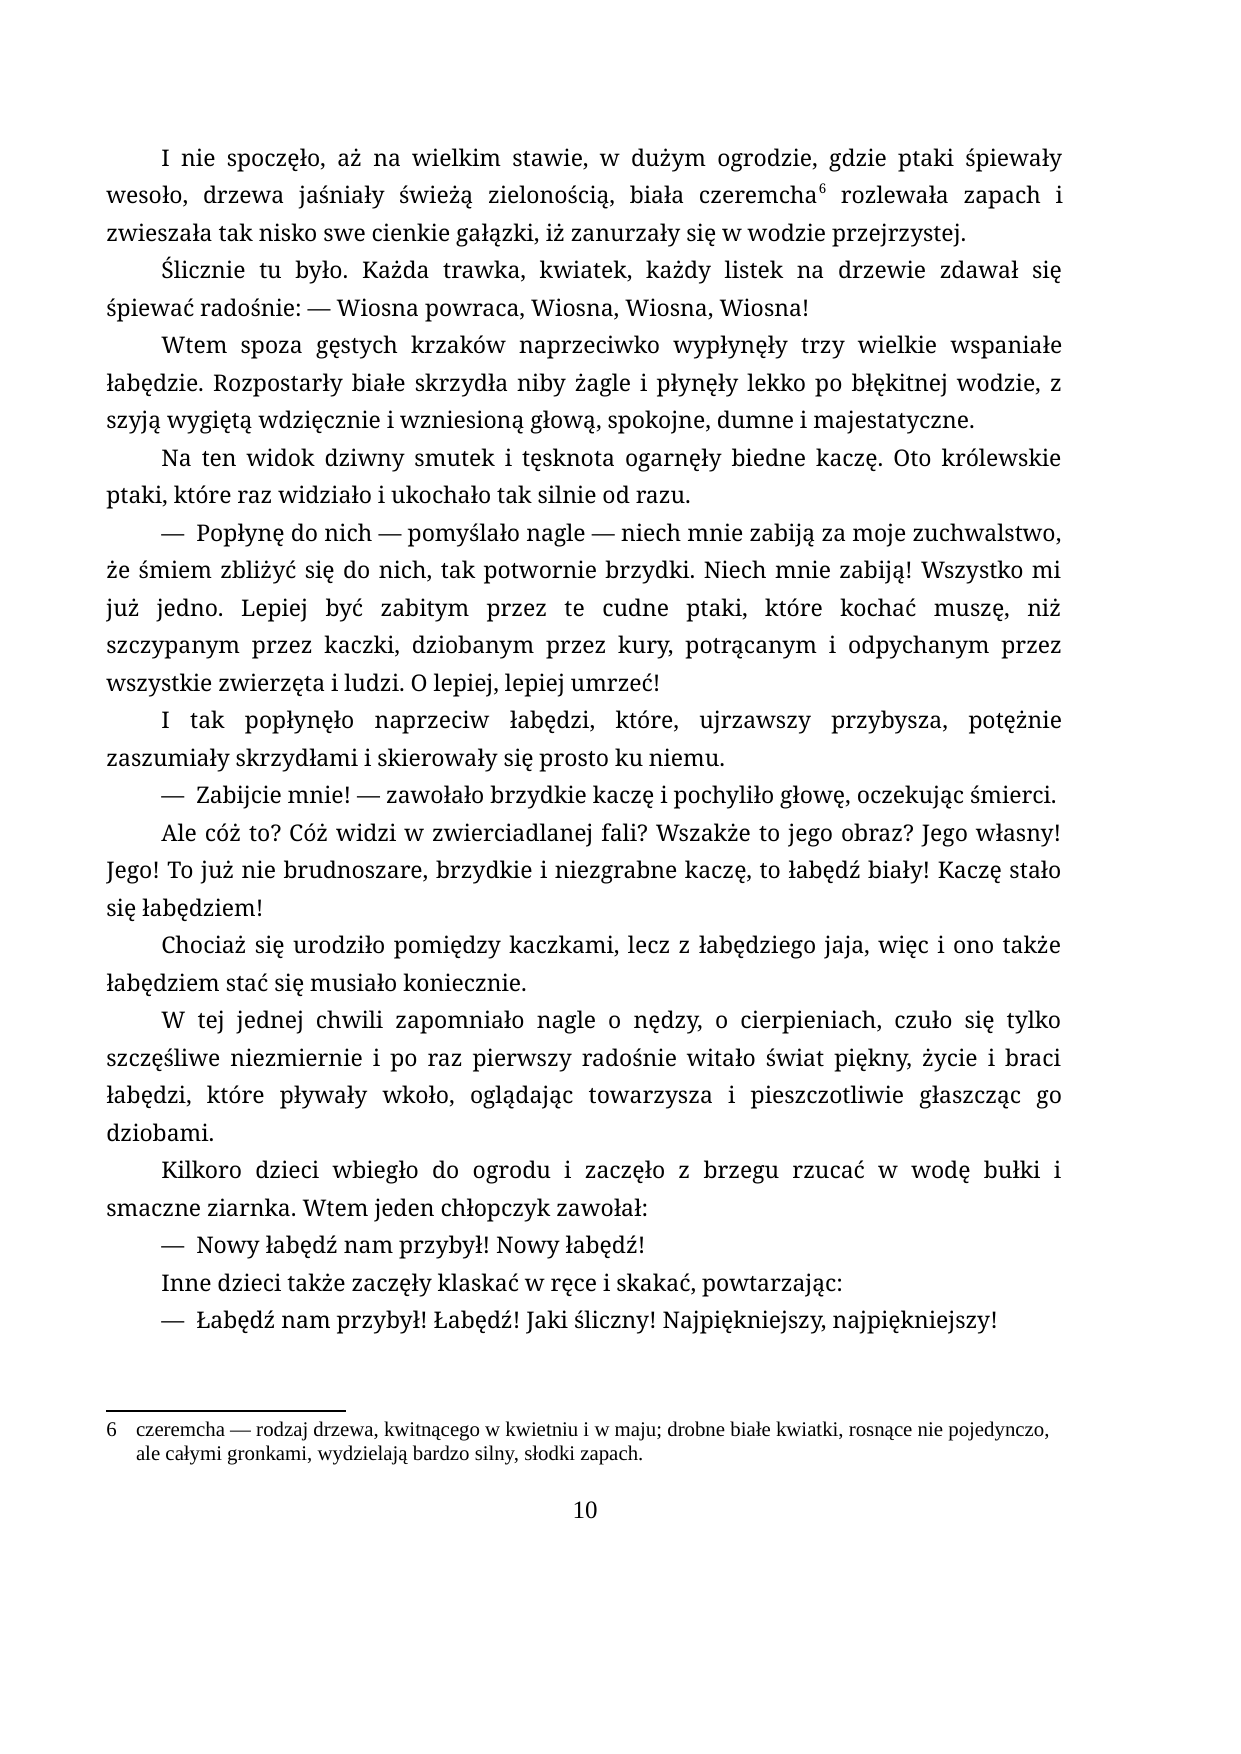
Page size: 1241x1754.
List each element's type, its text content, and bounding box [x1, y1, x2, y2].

text Ślicznie tu było. Każda trawka, kwiatek, każdy listek na drzewie zdawał się śpiewać radośnie: — Wiosna powraca, Wiosna, Wiosna, Wiosna! [106, 254, 1063, 323]
text I nie spoczęło, aż na wielkim stawie, w dużym ogrodzie, gdzie ptaki śpiewały wesoło, drzewa jaśniały świeżą zielonością, biała czeremcha rozlewała zapach i zwieszała tak nisko swe cienkie gałązki, iż zanurzały się w wodzie przejrzystej. [106, 142, 1063, 248]
text — Popłynę do nich — pomyślało nagle — niech mnie zabiją za moje zuchwalstwo, że śmiem zbliżyć się do nich, tak potwornie brzydki. Niech mnie zabiją! Wszystko mi już jedno. Lepiej być zabitym przez te cudne ptaki, które kochać muszę, niż szczypanym przez kaczki, dziobanym przez kury, potrącanym i odpychanym przez wszystkie zwierzęta i ludzi. O lepiej, lepiej umrzeć! [106, 517, 1063, 698]
text Na ten widok dziwny smutek i tęsknota ogarnęły biedne kaczę. Oto królewskie ptaki, które raz widziało i ukochało tak silnie od razu. [106, 442, 1063, 511]
text Chociaż się urodziło pomiędzy kaczkami, lecz z łabędziego jaja, więc i ono także łabędziem stać się musiało koniecznie. [106, 929, 1063, 998]
text czeremcha — rodzaj drzewa, kwitnącego w kwietniu i w maju; drobne białe kwiatki, rosnące nie pojedynczo, ale całymi gronkami, wydzielają bardzo silny, słodki zapach. [106, 1417, 1063, 1465]
text Kilkoro dzieci wbiegło do ogrodu i zaczęło z brzegu rzucać w wodę bułki i smaczne ziarnka. Wtem jeden chłopczyk zawołał: [106, 1154, 1063, 1223]
text — Łabędź nam przybył! Łabędź! Jaki śliczny! Najpiękniejszy, najpiękniejszy! [106, 1304, 1063, 1336]
text — Zabijcie mnie! — zawołało brzydkie kaczę i pochyliło głowę, oczekując śmierci. [106, 779, 1063, 811]
text Wtem spoza gęstych krzaków naprzeciwko wypłynęły trzy wielkie wspaniałe łabędzie. Rozpostarły białe skrzydła niby żagle i płynęły lekko po błękitnej wodzie, z szyją wygiętą wdzięcznie i wzniesioną głową, spokojne, dumne i majestatyczne. [106, 329, 1063, 436]
text W tej jednej chwili zapomniało nagle o nędzy, o cierpieniach, czuło się tylko szczęśliwe niezmiernie i po raz pierwszy radośnie witało świat piękny, życie i braci łabędzi, które pływały wkoło, oglądając towarzysza i pieszczotliwie głaszcząc go dziobami. [106, 1004, 1063, 1148]
text — Nowy łabędź nam przybył! Nowy łabędź! [106, 1229, 1063, 1261]
text Ale cóż to? Cóż widzi w zwierciadlanej fali? Wszakże to jego obraz? Jego własny! Jego! To już nie brudnoszare, brzydkie i niezgrabne kaczę, to łabędź biały! Kaczę stało się łabędziem! [106, 817, 1063, 923]
text I tak popłynęło naprzeciw łabędzi, które, ujrzawszy przybysza, potężnie zaszumiały skrzydłami i skierowały się prosto ku niemu. [106, 704, 1063, 773]
text Inne dzieci także zaczęły klaskać w ręce i skakać, powtarzając: [106, 1267, 1063, 1298]
